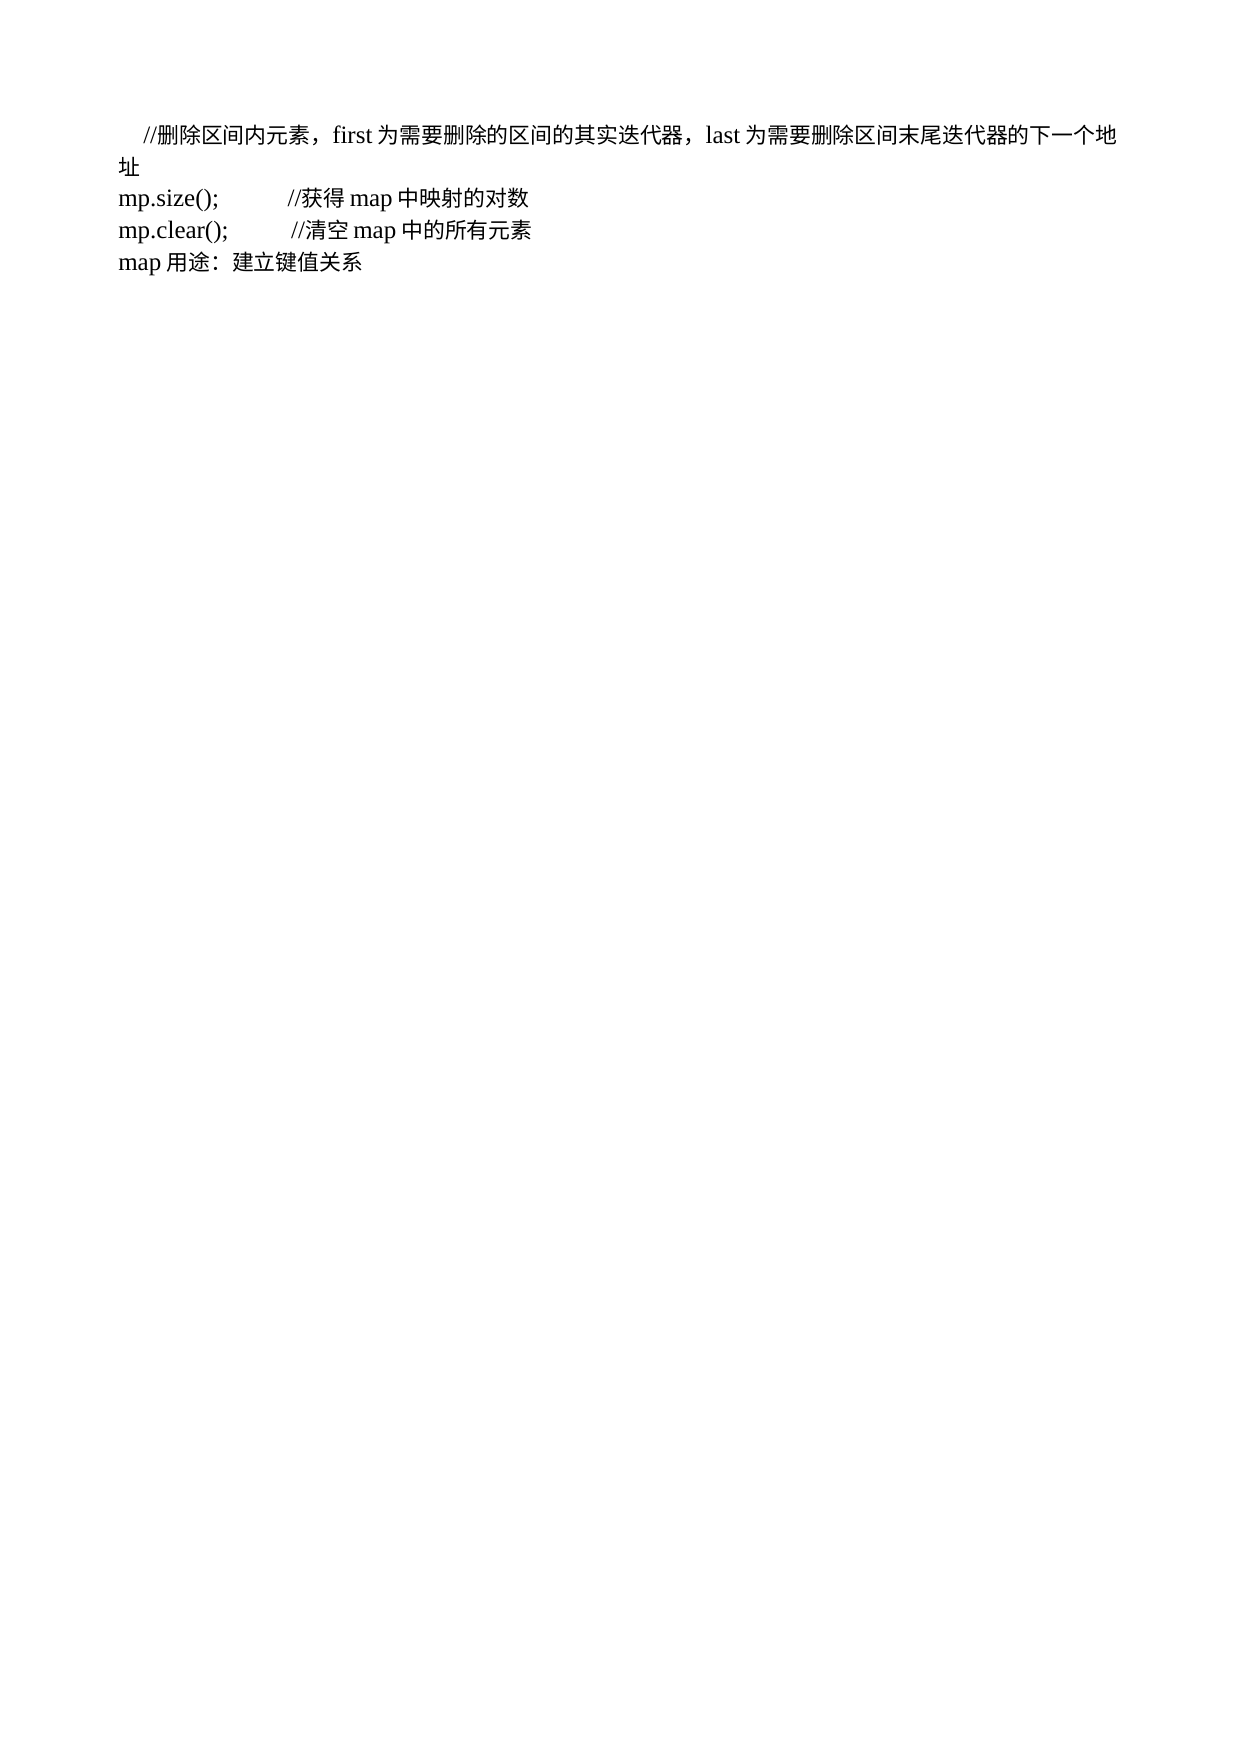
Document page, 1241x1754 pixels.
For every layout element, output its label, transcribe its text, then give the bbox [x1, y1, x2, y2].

text //删除区间内元素，first为需要删除的区间的其实迭代器，last为需要删除区间末尾迭代器的下一个地址 [118, 118, 1122, 181]
text mp.clear(); //清空map中的所有元素 [118, 213, 1122, 245]
text map用途：建立键值关系 [118, 245, 1122, 276]
text mp.size(); //获得map中映射的对数 [118, 181, 1122, 213]
